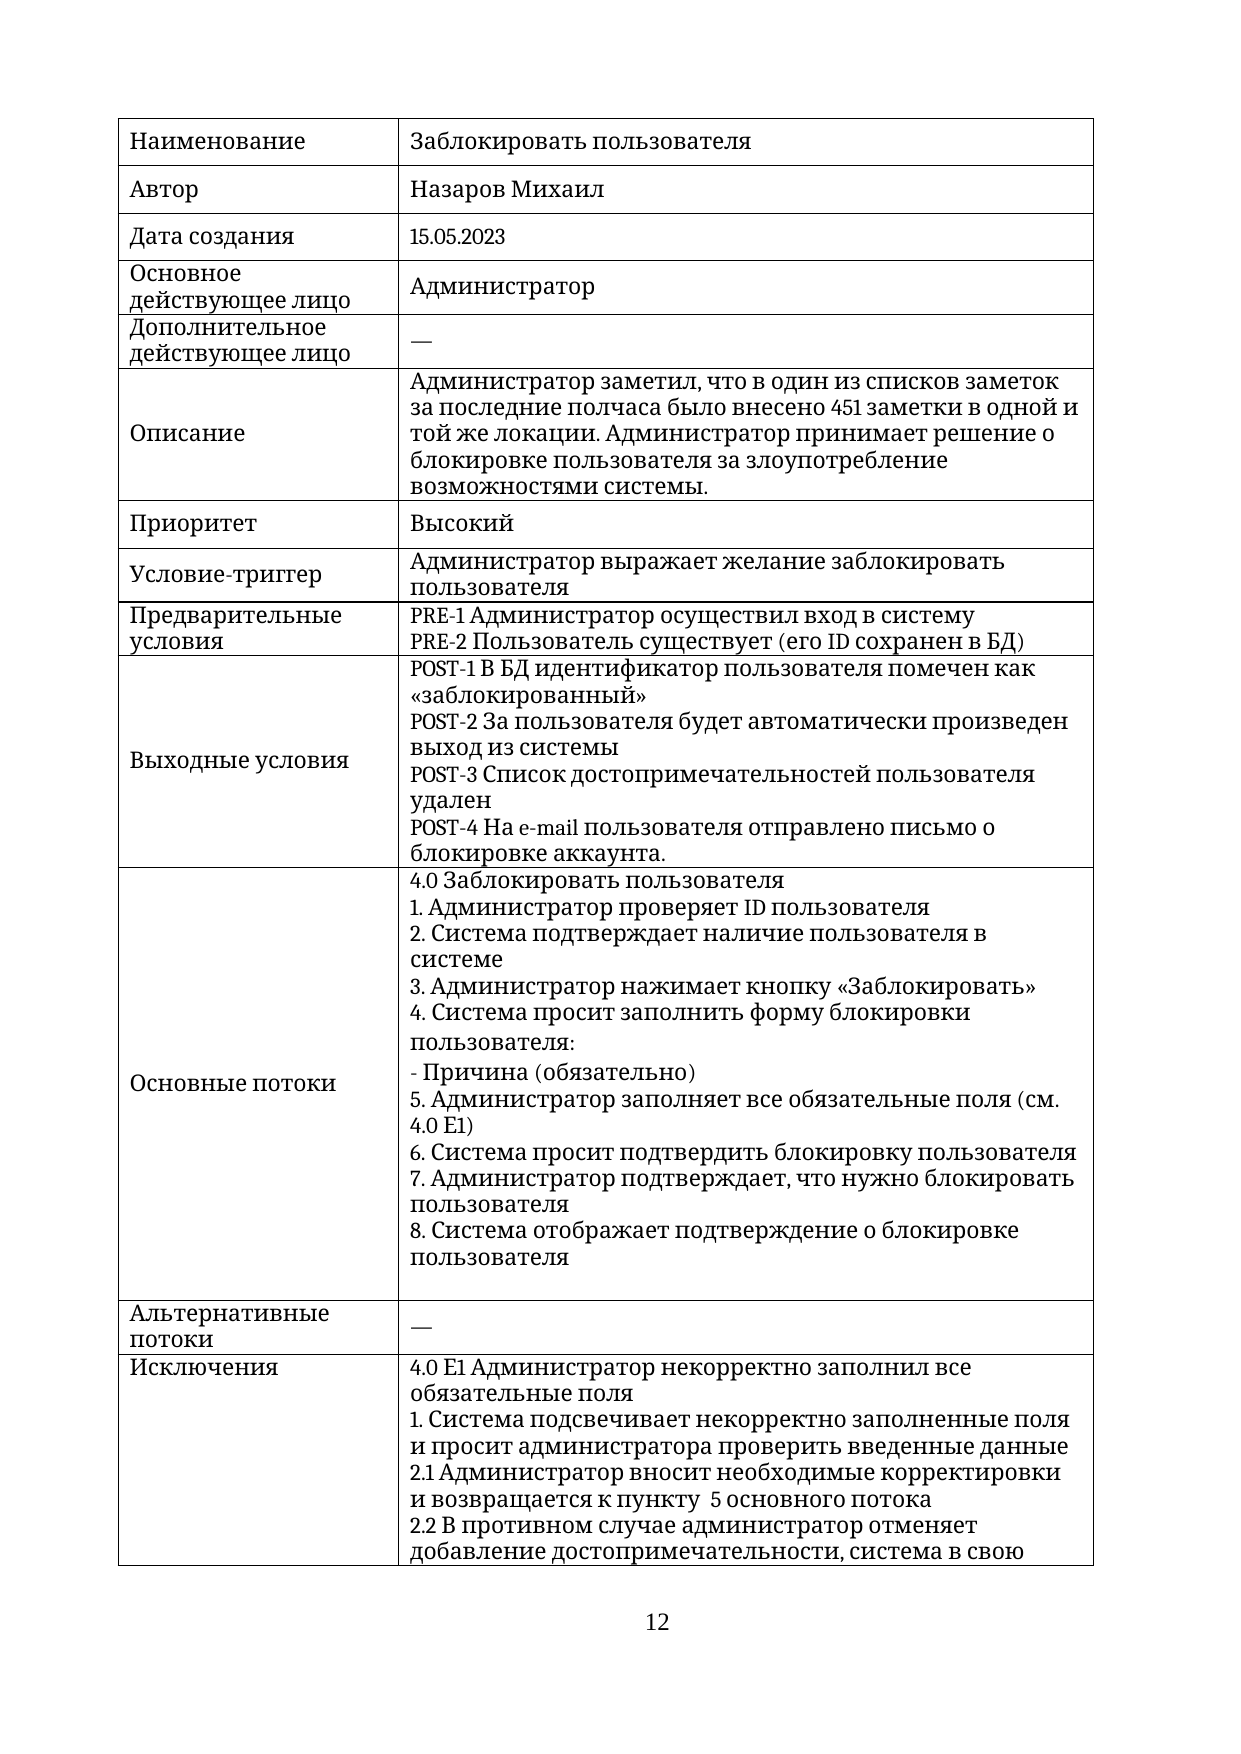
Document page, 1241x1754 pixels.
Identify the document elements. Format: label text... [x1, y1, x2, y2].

table_cell Дополнительное действующее лицо [119, 315, 398, 367]
table_cell Администратор заметил, что в один из списков заметок за последние полчаса было внесено 451 заметки в одной и той же локации. Администратор принимает решение о блокировке пользователя за злоупотребление возможностями системы. [399, 369, 1093, 500]
table_cell Заблокировать пользователя [399, 119, 1093, 165]
table_cell Основные потоки [119, 868, 398, 1300]
table_cell POST-1 В БД идентификатор пользователя помечен как «заблокированный» POST-2 За пользователя будет автоматически произведен выход из системы POST-3 Список достопримечательностей пользователя удален POST-4 На e-mail пользователя отправлено письмо о блокировке аккаунта. [399, 656, 1093, 867]
table_cell Приоритет [119, 501, 398, 548]
table_cell — [399, 1301, 1093, 1353]
table_cell Администратор [399, 261, 1093, 314]
table_cell Высокий [399, 501, 1093, 548]
table_cell — [399, 315, 1093, 367]
table_cell Назаров Михаил [399, 166, 1093, 213]
table_cell Альтернативные потоки [119, 1301, 398, 1353]
table_cell Автор [119, 166, 398, 213]
table_cell Описание [119, 369, 398, 500]
table_cell Администратор выражает желание заблокировать пользователя [399, 549, 1093, 601]
table_cell PRE-1 Администратор осуществил вход в систему PRE-2 Пользователь существует (его ID сохранен в БД) [399, 603, 1093, 655]
table_cell 4.0 Заблокировать пользователя 1. Администратор проверяет ID пользователя 2. Система подтверждает наличие пользователя в системе 3. Администратор нажимает кнопку «Заблокировать» 4. Система просит заполнить форму блокировки пользователя: - Причина (обязательно) 5. Администратор заполняет все обязательные поля (см. 4.0 Е1) 6. Система просит подтвердить блокировку пользователя 7. Администратор подтверждает, что нужно блокировать пользователя 8. Система отображает подтверждение о блокировке пользователя [399, 868, 1093, 1300]
table_cell Основное действующее лицо [119, 261, 398, 314]
table_cell Условие-триггер [119, 549, 398, 601]
table_cell 4.0 Е1 Администратор некорректно заполнил все обязательные поля 1. Система подсвечивает некорректно заполненные поля и просит администратора проверить введенные данные 2.1 Администратор вносит необходимые корректировки и возвращается к пункту 5 основного потока 2.2 В противном случае администратор отменяет добавление достопримечательности, система в свою [399, 1355, 1093, 1565]
table_cell Исключения [119, 1355, 398, 1565]
table_cell Выходные условия [119, 656, 398, 867]
table_cell Дата создания [119, 214, 398, 260]
table_cell Предварительные условия [119, 603, 398, 655]
table_cell 15.05.2023 [399, 214, 1093, 260]
table_cell Наименование [119, 119, 398, 165]
